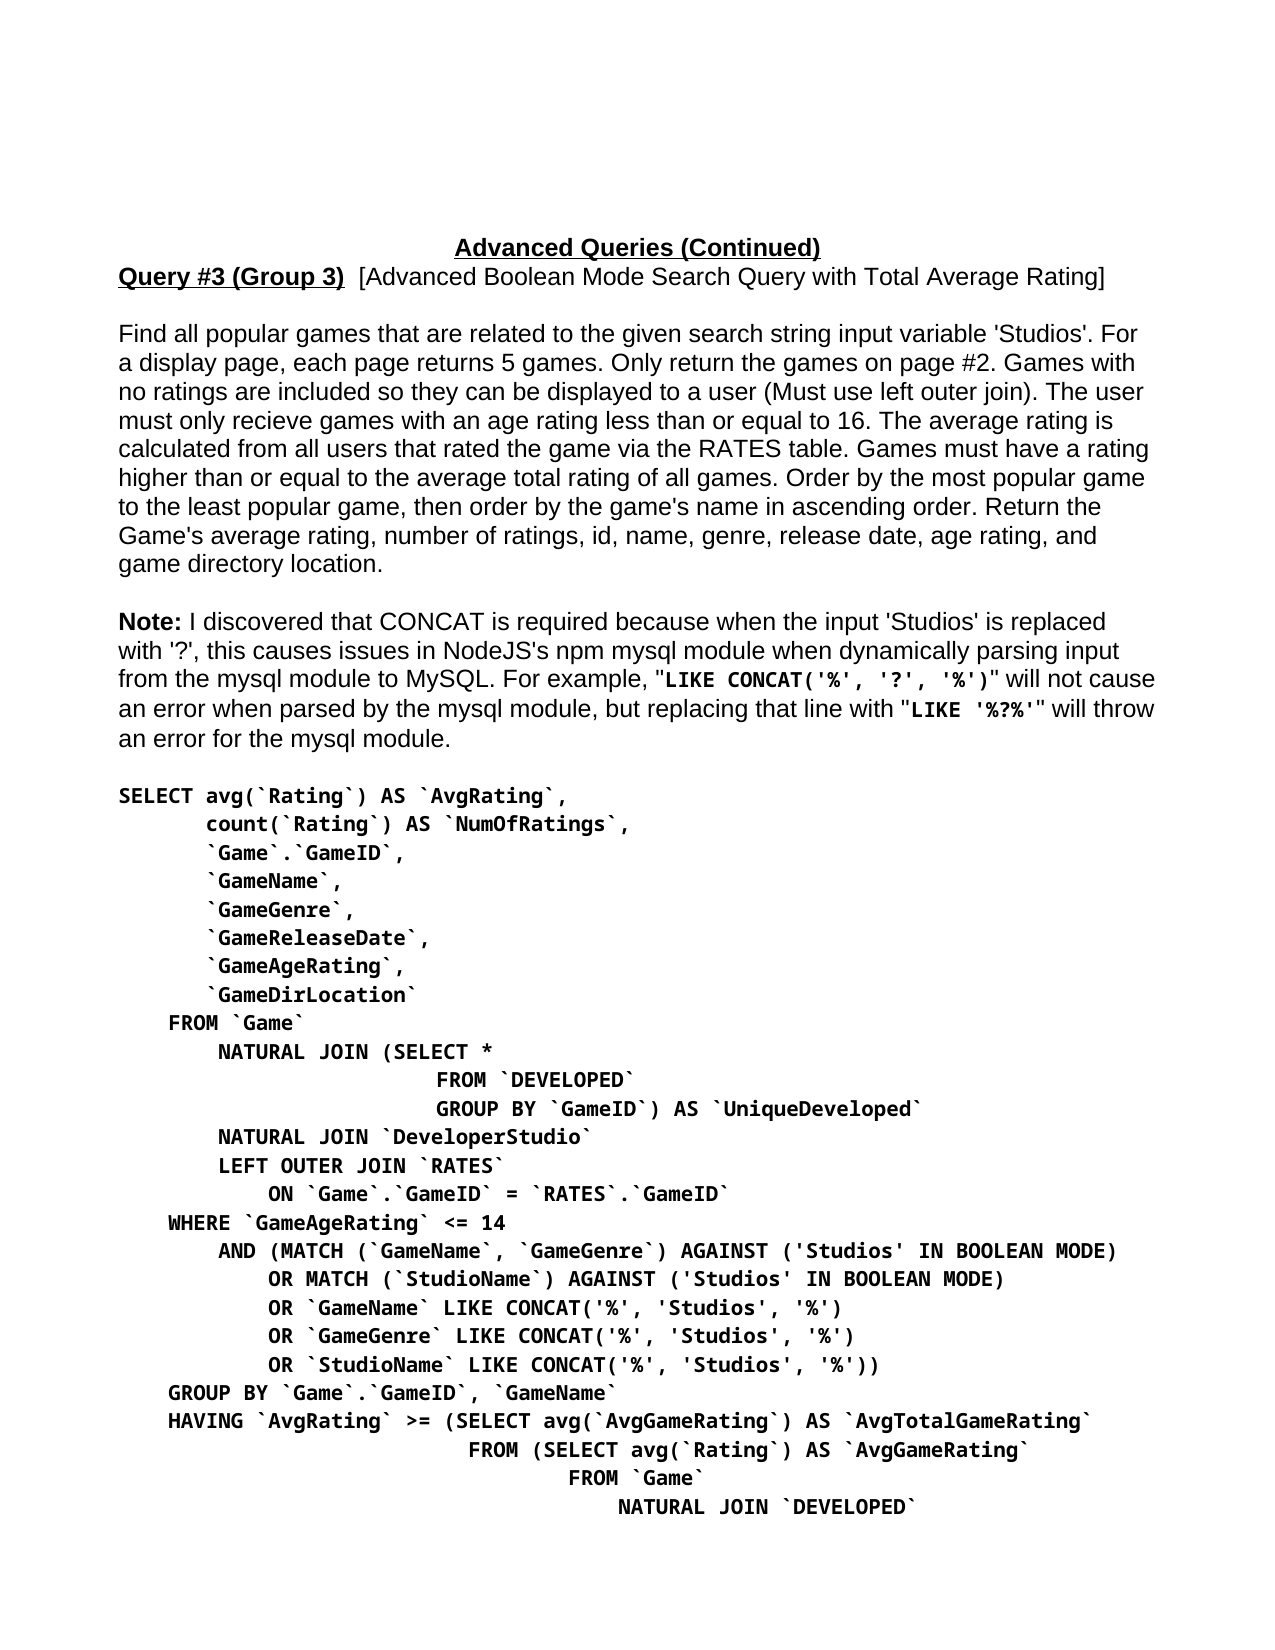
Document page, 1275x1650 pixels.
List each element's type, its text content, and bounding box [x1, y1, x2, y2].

text Note: I discovered that CONCAT is required because when the input 'Studios' is replaced with '?', this causes issues in NodeJS's npm mysql module when dynamically parsing input from the mysql module to MySQL. For example, "LIKE CONCAT('%', '?', '%')" will not cause an error when parsed by the mysql module, but replacing that line with "LIKE '%?%'" will throw an error for the mysql module. [118, 607, 1157, 752]
text Advanced Queries (Continued) [118, 233, 1157, 262]
text Find all popular games that are related to the given search string input variable 'Studios'. For a display page, each page returns 5 games. Only return the games on page #2. Games with no ratings are included so they can be displayed to a user (Must use left outer join). The user must only recieve games with an age rating less than or equal to 16. The average rating is calculated from all users that rated the game via the RATES table. Games must have a rating higher than or equal to the average total rating of all games. Order by the most popular game to the least popular game, then order by the game's name in ascending order. Return the Game's average rating, number of ratings, id, name, genre, release date, age rating, and game directory location. [118, 291, 1157, 578]
text GROUP BY `GameID`) AS `UniqueDeveloped` NATURAL JOIN `DeveloperStudio` LEFT OUTER JOIN `RATES` ON `Game`.`GameID` = `RATES`.`GameID` WHERE `GameAgeRating` <= 14 AND (MATCH (`GameName`, `GameGenre`) AGAINST ('Studios' IN BOOLEAN MODE) OR MATCH (`StudioName`) AGAINST ('Studios' IN BOOLEAN MODE) OR `GameName` LIKE CONCAT('%', 'Studios', '%') OR `GameGenre` LIKE CONCAT('%', 'Studios', '%') OR `StudioName` LIKE CONCAT('%', 'Studios', '%')) GROUP BY `Game`.`GameID`, `GameName` HAVING `AvgRating` >= (SELECT avg(`AvgGameRating`) AS `AvgTotalGameRating` FROM (SELECT avg(`Rating`) AS `AvgGameRating` FROM `Game` NATURAL JOIN `DEVELOPED` [118, 1094, 1157, 1520]
text SELECT avg(`Rating`) AS `AvgRating`, count(`Rating`) AS `NumOfRatings`, `Game`.`GameID`, `GameName`, `GameGenre`, `GameReleaseDate`, `GameAgeRating`, `GameDirLocation` FROM `Game` NATURAL JOIN (SELECT * [118, 781, 1157, 1065]
text Query #3 (Group 3) [Advanced Boolean Mode Search Query with Total Average Rating] [118, 262, 1157, 291]
text FROM `DEVELOPED` [118, 1065, 1157, 1094]
